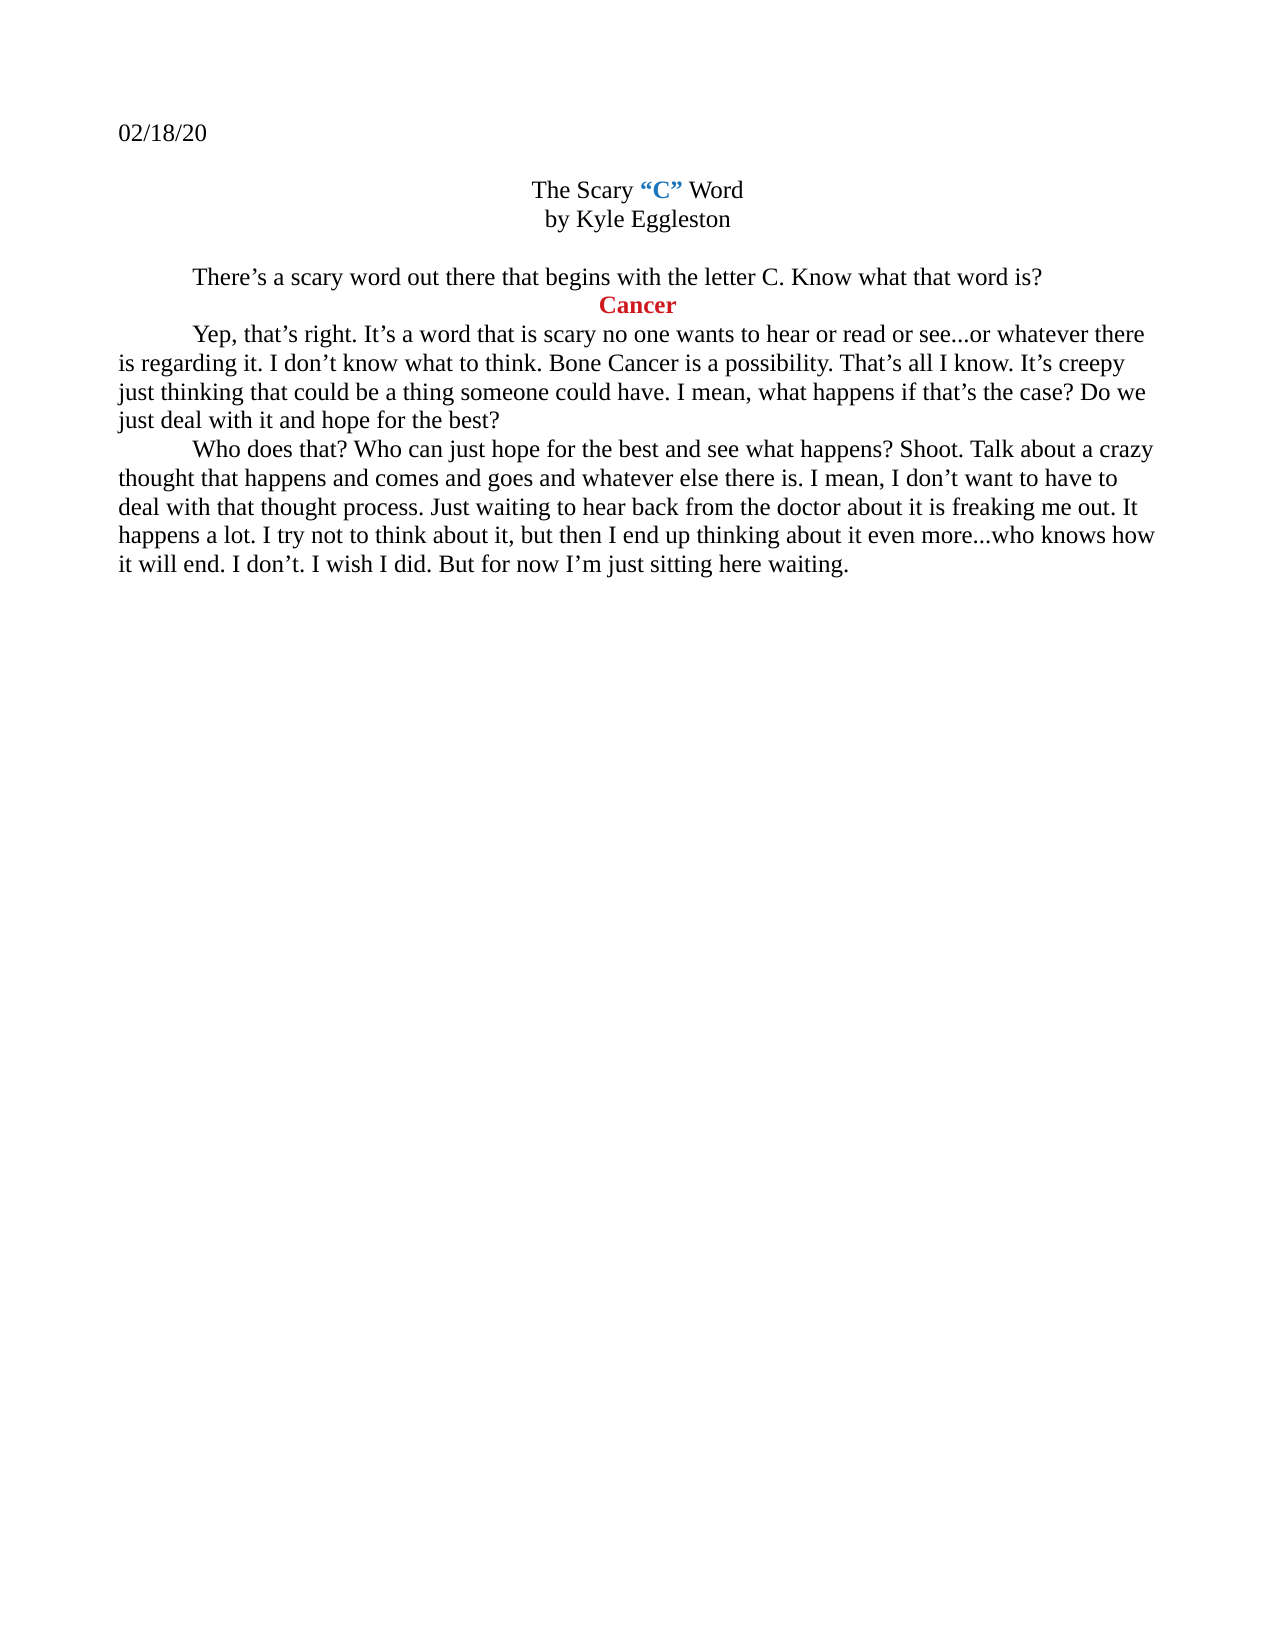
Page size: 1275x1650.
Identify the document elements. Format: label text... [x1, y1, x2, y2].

text Who does that? Who can just hope for the best and see what happens? Shoot. Talk about a crazy thought that happens and comes and goes and whatever else there is. I mean, I don’t want to have to deal with that thought process. Just waiting to hear back from the doctor about it is freaking me out. It happens a lot. I try not to think about it, but then I end up thinking about it even more...who knows how it will end. I don’t. I wish I did. But for now I’m just sitting here waiting. [118, 434, 1157, 578]
text 02/18/20 [118, 118, 1157, 147]
text Cancer [118, 291, 1157, 319]
text The Scary “C” Word by Kyle Eggleston [118, 176, 1157, 233]
text Yep, that’s right. It’s a word that is scary no one wants to hear or read or see...or whatever there is regarding it. I don’t know what to think. Bone Cancer is a possibility. That’s all I know. It’s creepy just thinking that could be a thing someone could have. I mean, what happens if that’s the case? Do we just deal with it and hope for the best? [118, 319, 1157, 434]
text There’s a scary word out there that begins with the letter C. Know what that word is? [118, 262, 1157, 291]
